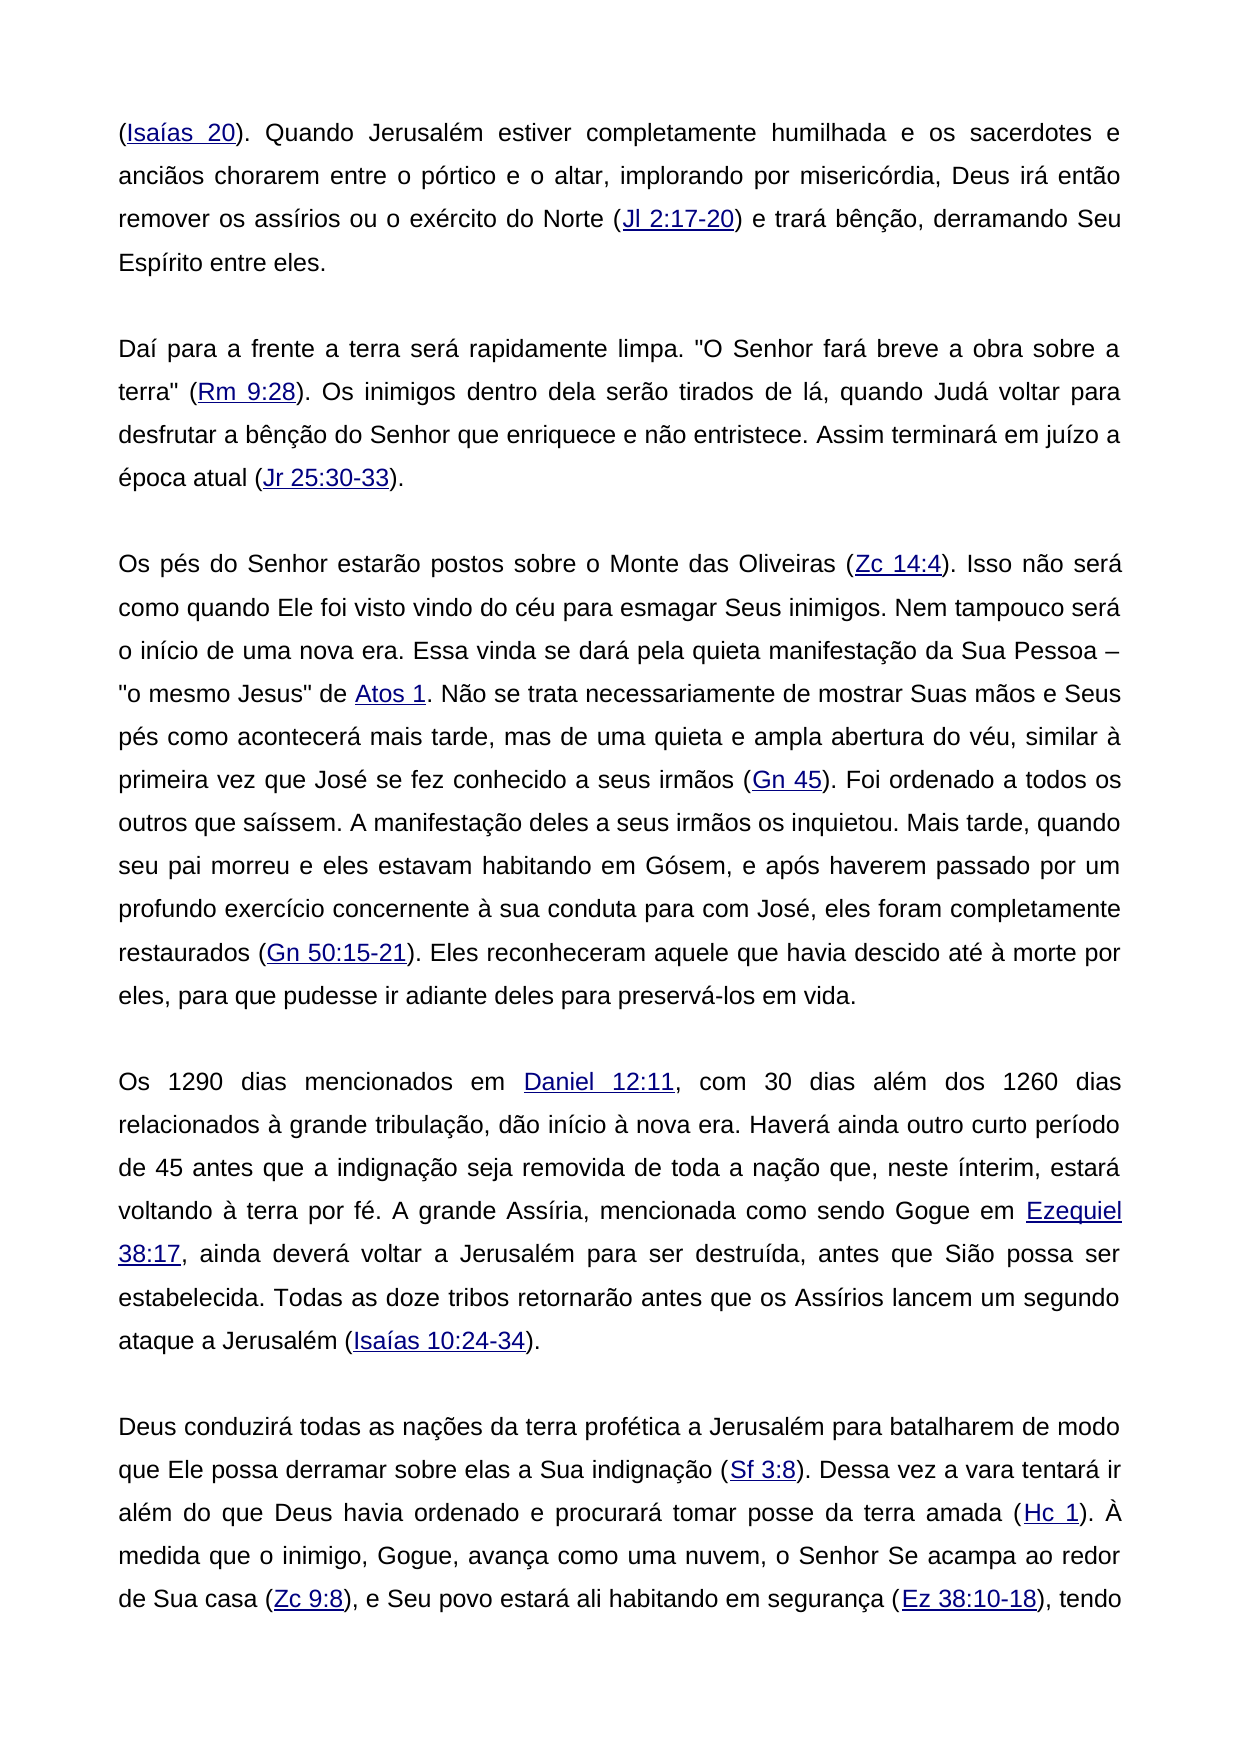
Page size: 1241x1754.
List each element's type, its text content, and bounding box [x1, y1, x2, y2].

text Daí para a frente a terra será rapidamente limpa. "O Senhor fará breve a obra sobre a terra" (Rm 9:28). Os inimigos dentro dela serão tirados de lá, quando Judá voltar para desfrutar a bênção do Senhor que enriquece e não entristece. Assim terminará em juízo a época atual (Jr 25:30-33). [118, 334, 1122, 492]
text Os 1290 dias mencionados em Daniel 12:11, com 30 dias além dos 1260 dias relacionados à grande tribulação, dão início à nova era. Haverá ainda outro curto período de 45 antes que a indignação seja removida de toda a nação que, neste ínterim, estará voltando à terra por fé. A grande Assíria, mencionada como sendo Gogue em Ezequiel 38:17, ainda deverá voltar a Jerusalém para ser destruída, antes que Sião possa ser estabelecida. Todas as doze tribos retornarão antes que os Assírios lancem um segundo ataque a Jerusalém (Isaías 10:24-34). [118, 1067, 1122, 1354]
text Deus conduzirá todas as nações da terra profética a Jerusalém para batalharem de modo que Ele possa derramar sobre elas a Sua indignação (Sf 3:8). Dessa vez a vara tentará ir além do que Deus havia ordenado e procurará tomar posse da terra amada (Hc 1). À medida que o inimigo, Gogue, avança como uma nuvem, o Senhor Se acampa ao redor de Sua casa (Zc 9:8), e Seu povo estará ali habitando em segurança (Ez 38:10-18), tendo [118, 1412, 1122, 1613]
text (Isaías 20). Quando Jerusalém estiver completamente humilhada e os sacerdotes e anciãos chorarem entre o pórtico e o altar, implorando por misericórdia, Deus irá então remover os assírios ou o exército do Norte (Jl 2:17-20) e trará bênção, derramando Seu Espírito entre eles. [118, 118, 1122, 276]
text Os pés do Senhor estarão postos sobre o Monte das Oliveiras (Zc 14:4). Isso não será como quando Ele foi visto vindo do céu para esmagar Seus inimigos. Nem tampouco será o início de uma nova era. Essa vinda se dará pela quieta manifestação da Sua Pessoa – "o mesmo Jesus" de Atos 1. Não se trata necessariamente de mostrar Suas mãos e Seus pés como acontecerá mais tarde, mas de uma quieta e ampla abertura do véu, similar à primeira vez que José se fez conhecido a seus irmãos (Gn 45). Foi ordenado a todos os outros que saíssem. A manifestação deles a seus irmãos os inquietou. Mais tarde, quando seu pai morreu e eles estavam habitando em Gósem, e após haverem passado por um profundo exercício concernente à sua conduta para com José, eles foram completamente restaurados (Gn 50:15-21). Eles reconheceram aquele que havia descido até à morte por eles, para que pudesse ir adiante deles para preservá-los em vida. [118, 549, 1122, 1009]
